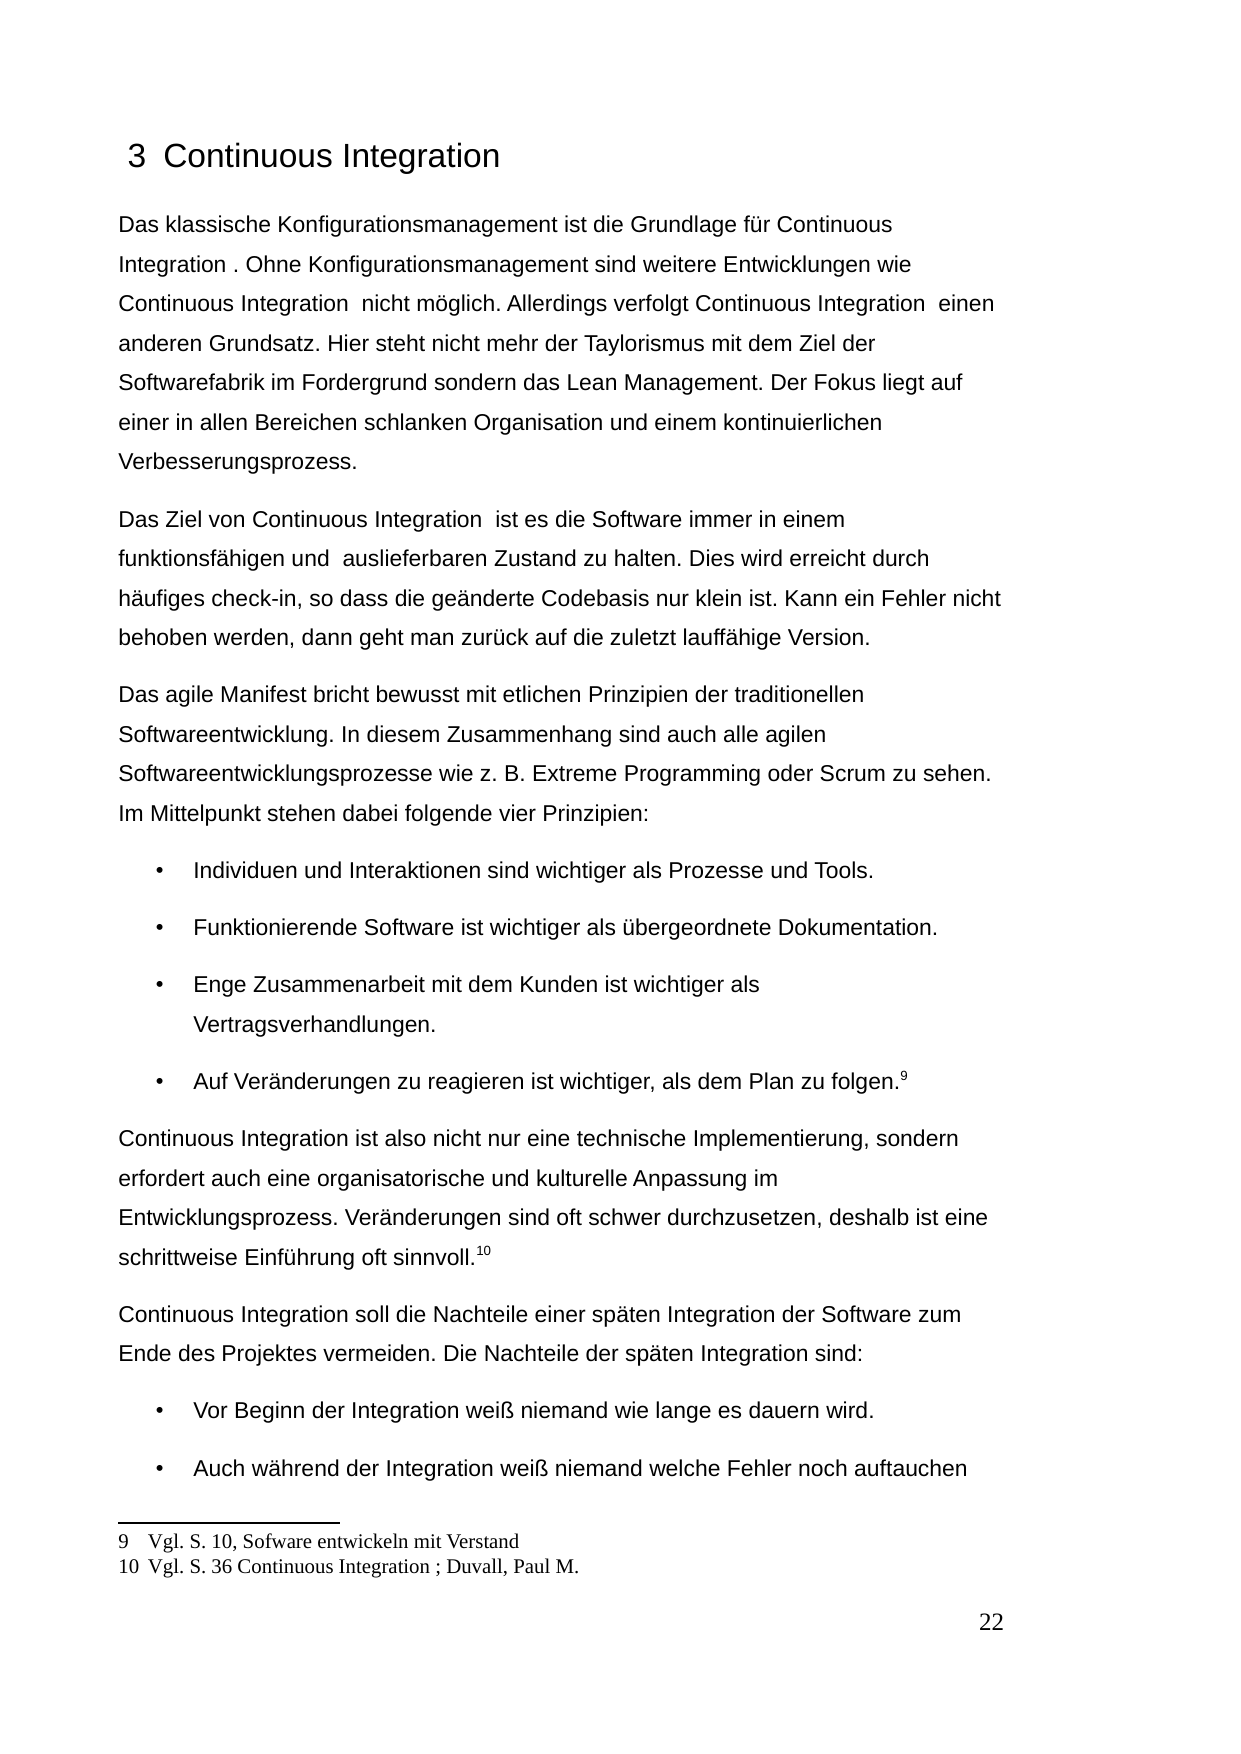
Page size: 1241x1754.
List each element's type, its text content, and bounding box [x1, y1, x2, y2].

text Das agile Manifest bricht bewusst mit etlichen Prinzipien der traditionellen Softwareentwicklung. In diesem Zusammenhang sind auch alle agilen Softwareentwicklungsprozesse wie z. B. Extreme Programming oder Scrum zu sehen. Im Mittelpunkt stehen dabei folgende vier Prinzipien: [118, 681, 1004, 826]
subtitle Continuous Integration [118, 136, 1004, 174]
text Das klassische Konfigurationsmanagement ist die Grundlage für Continuous Integration . Ohne Konfigurationsmanagement sind weitere Entwicklungen wie Continuous Integration nicht möglich. Allerdings verfolgt Continuous Integration einen anderen Grundsatz. Hier steht nicht mehr der Taylorismus mit dem Ziel der Softwarefabrik im Fordergrund sondern das Lean Management. Der Fokus liegt auf einer in allen Bereichen schlanken Organisation und einem kontinuierlichen Verbesserungsprozess. [118, 211, 1004, 475]
text Continuous Integration soll die Nachteile einer späten Integration der Software zum Ende des Projektes vermeiden. Die Nachteile der späten Integration sind: [118, 1301, 1004, 1366]
text Continuous Integration ist also nicht nur eine technische Implementierung, sondern erfordert auch eine organisatorische und kulturelle Anpassung im Entwicklungsprozess. Veränderungen sind oft schwer durchzusetzen, deshalb ist eine schrittweise Einführung oft sinnvoll. [118, 1125, 1004, 1270]
list Individuen und Interaktionen sind wichtiger als Prozesse und Tools. [156, 857, 1004, 883]
text Das Ziel von Continuous Integration ist es die Software immer in einem funktionsfähigen und auslieferbaren Zustand zu halten. Dies wird erreicht durch häufiges check-in, so dass die geänderte Codebasis nur klein ist. Kann ein Fehler nicht behoben werden, dann geht man zurück auf die zuletzt lauffähige Version. [118, 506, 1004, 650]
list Auf Veränderungen zu reagieren ist wichtiger, als dem Plan zu folgen. [156, 1068, 1004, 1094]
list Enge Zusammenarbeit mit dem Kunden ist wichtiger als Vertragsverhandlungen. [156, 971, 1004, 1037]
list Vgl. S. 10, Sofware entwickeln mit Verstand [118, 1529, 1004, 1553]
list Vor Beginn der Integration weiß niemand wie lange es dauern wird. [156, 1397, 1004, 1424]
list Funktionierende Software ist wichtiger als übergeordnete Dokumentation. [156, 914, 1004, 940]
list Auch während der Integration weiß niemand welche Fehler noch auftauchen [156, 1454, 1004, 1481]
text Vgl. S. 36 Continuous Integration ; Duvall, Paul M. [118, 1553, 1004, 1578]
